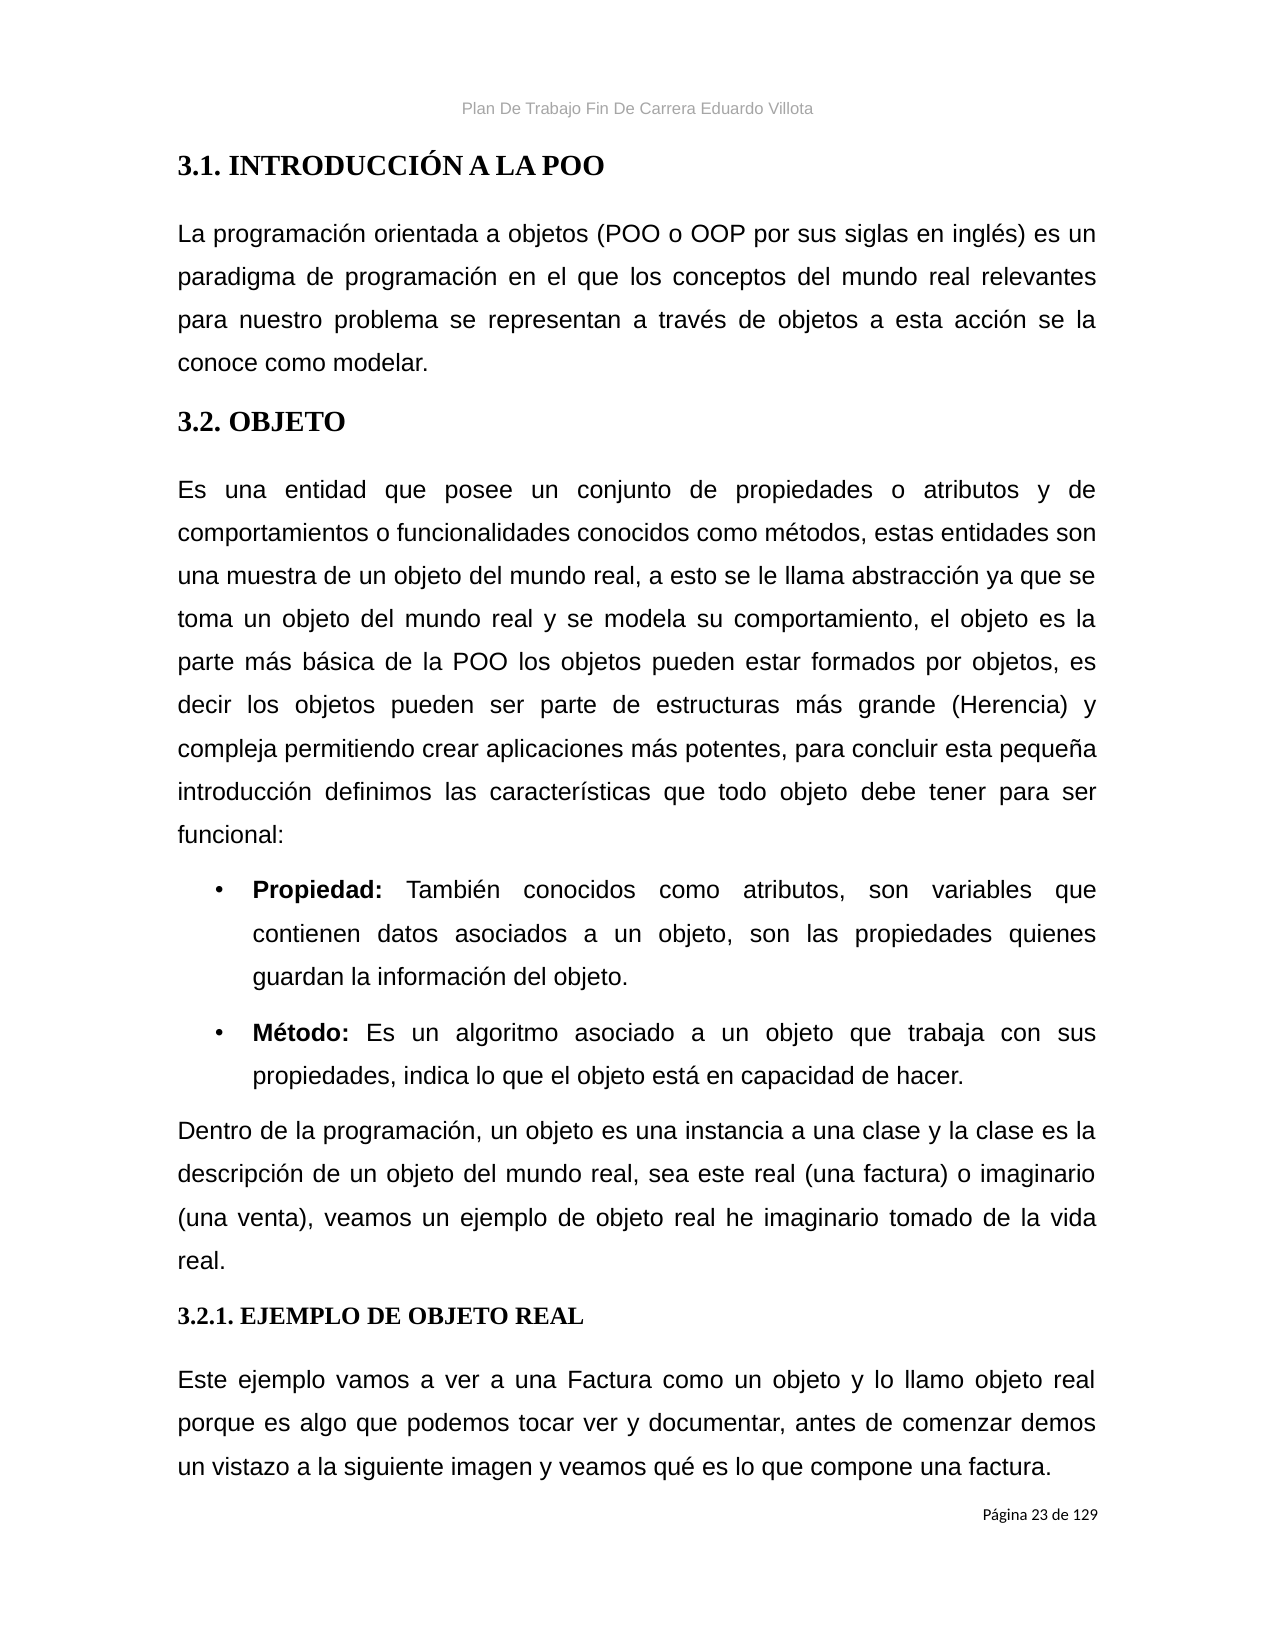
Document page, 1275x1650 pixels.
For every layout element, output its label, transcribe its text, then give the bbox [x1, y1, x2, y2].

text 3.2.1. EJEMPLO DE OBJETO REAL [177, 1301, 1098, 1330]
text Es una entidad que posee un conjunto de propiedades o atributos y de comportamientos o funcionalidades conocidos como métodos, estas entidades son una muestra de un objeto del mundo real, a esto se le llama abstracción ya que se toma un objeto del mundo real y se modela su comportamiento, el objeto es la parte más básica de la POO los objetos pueden estar formados por objetos, es decir los objetos pueden ser parte de estructuras más grande (Herencia) y compleja permitiendo crear aplicaciones más potentes, para concluir esta pequeña introducción definimos las características que todo objeto debe tener para ser funcional: [177, 475, 1098, 849]
text La programación orientada a objetos (POO o OOP por sus siglas en inglés) es un paradigma de programación en el que los conceptos del mundo real relevantes para nuestro problema se representan a través de objetos a esta acción se la conoce como modelar. [177, 219, 1098, 377]
text Este ejemplo vamos a ver a una Factura como un objeto y lo llamo objeto real porque es algo que podemos tocar ver y documentar, antes de comenzar demos un vistazo a la siguiente imagen y veamos qué es lo que compone una factura. [177, 1365, 1098, 1480]
text Dentro de la programación, un objeto es una instancia a una clase y la clase es la descripción de un objeto del mundo real, sea este real (una factura) o imaginario (una venta), veamos un ejemplo de objeto real he imaginario tomado de la vida real. [177, 1116, 1098, 1274]
list Método: Es un algoritmo asociado a un objeto que trabaja con sus propiedades, indica lo que el objeto está en capacidad de hacer. [215, 1017, 1098, 1089]
text 3.1. INTRODUCCIÓN A LA POO [177, 148, 1098, 181]
text 3.2. OBJETO [177, 404, 1098, 437]
list Propiedad: También conocidos como atributos, son variables que contienen datos asociados a un objeto, son las propiedades quienes guardan la información del objeto. [215, 876, 1098, 991]
